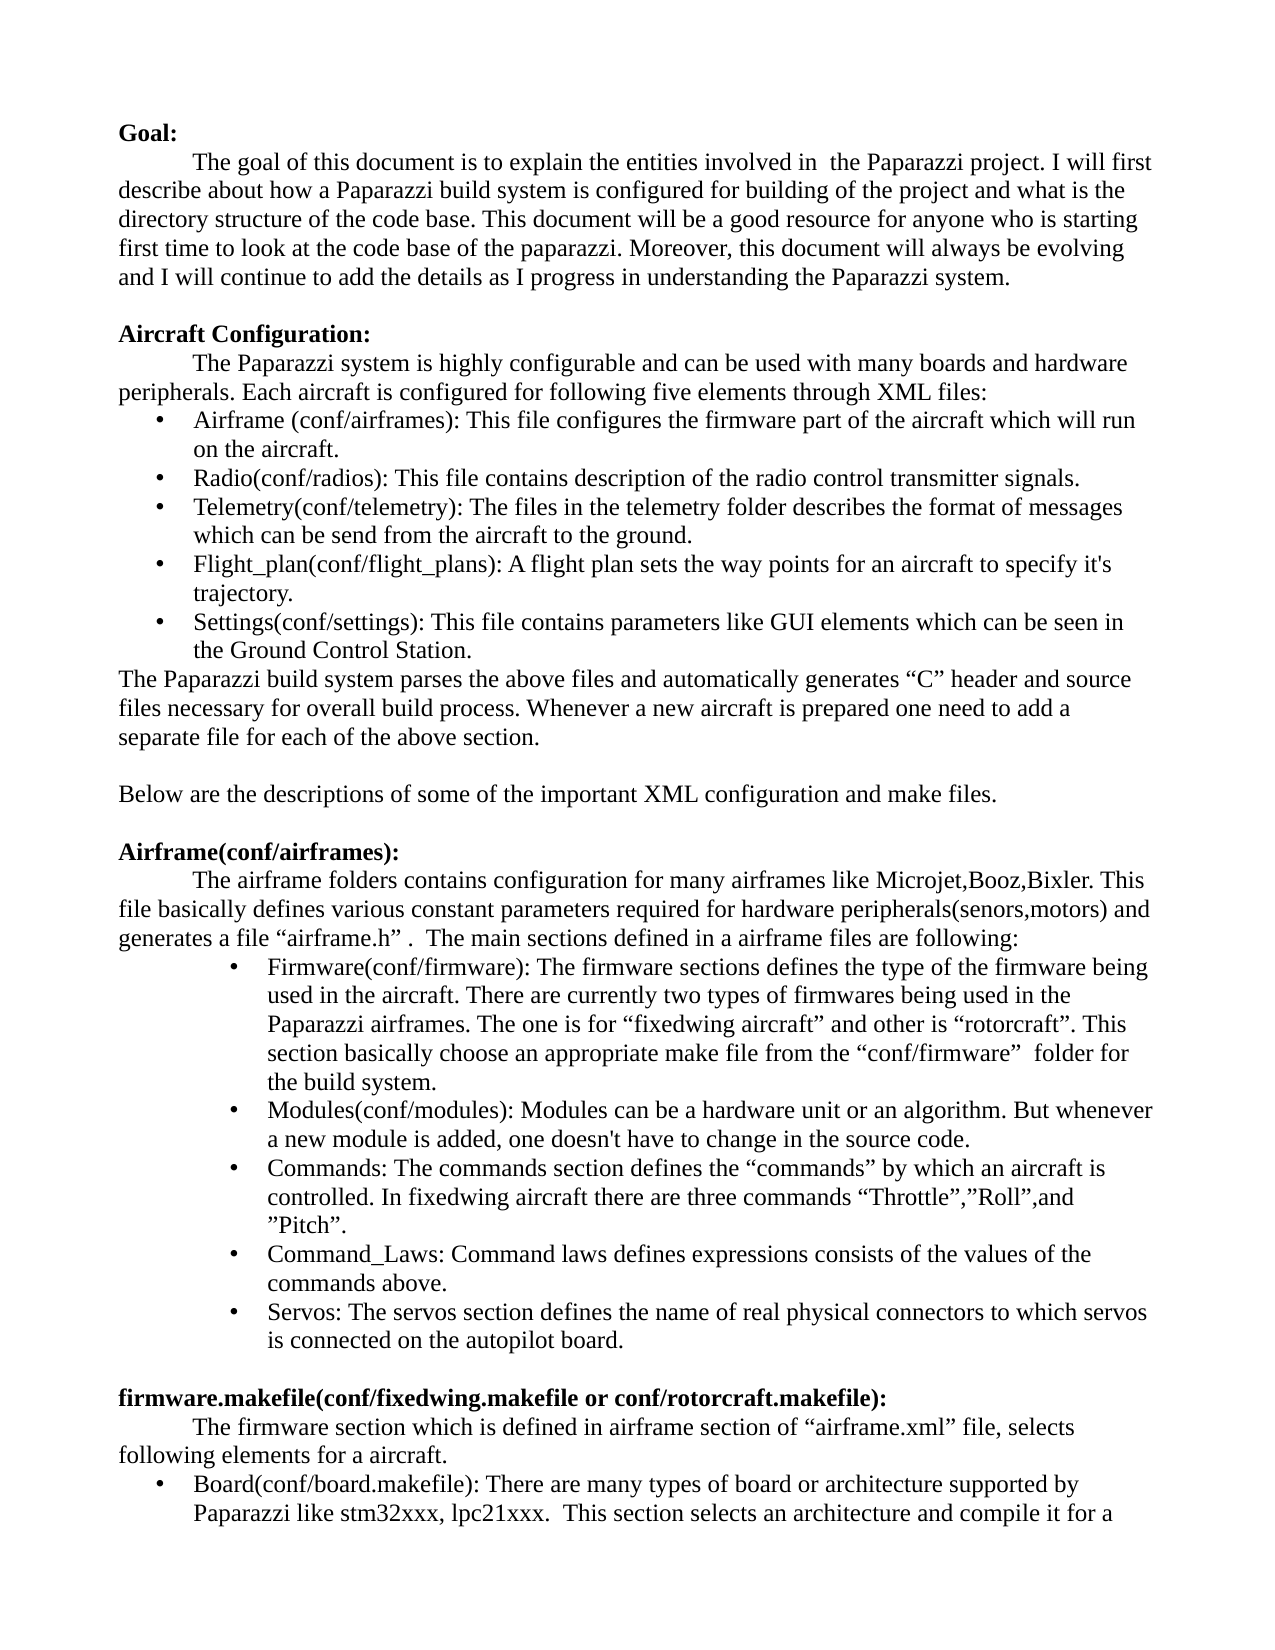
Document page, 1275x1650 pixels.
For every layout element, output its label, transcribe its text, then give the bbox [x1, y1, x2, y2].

text The airframe folders contains configuration for many airframes like Microjet,Booz,Bixler. This file basically defines various constant parameters required for hardware peripherals(senors,motors) and generates a file “airframe.h” . The main sections defined in a airframe files are following: [118, 866, 1157, 952]
list Radio(conf/radios): This file contains description of the radio control transmitter signals. [156, 463, 1157, 492]
list Airframe (conf/airframes): This file configures the firmware part of the aircraft which will run on the aircraft. [156, 406, 1157, 463]
text Below are the descriptions of some of the important XML configuration and make files. [118, 779, 1157, 808]
list Flight_plan(conf/flight_plans): A flight plan sets the way points for an aircraft to specify it's trajectory. [156, 549, 1157, 607]
text Aircraft Configuration: [118, 319, 1157, 348]
list Commands: The commands section defines the “commands” by which an aircraft is controlled. In fixedwing aircraft there are three commands “Throttle”,”Roll”,and ”Pitch”. [229, 1153, 1157, 1239]
text Airframe(conf/airframes): [118, 837, 1157, 866]
list Command_Laws: Command laws defines expressions consists of the values of the commands above. [229, 1239, 1157, 1297]
list Board(conf/board.makefile): There are many types of board or architecture supported by Paparazzi like stm32xxx, lpc21xxx. This section selects an architecture and compile it for a [156, 1469, 1157, 1527]
text The Paparazzi system is highly configurable and can be used with many boards and hardware peripherals. Each aircraft is configured for following five elements through XML files: [118, 348, 1157, 406]
list Telemetry(conf/telemetry): The files in the telemetry folder describes the format of messages which can be send from the aircraft to the ground. [156, 492, 1157, 549]
text The Paparazzi build system parses the above files and automatically generates “C” header and source files necessary for overall build process. Whenever a new aircraft is prepared one need to add a separate file for each of the above section. [118, 664, 1157, 751]
list Firmware(conf/firmware): The firmware sections defines the type of the firmware being used in the aircraft. There are currently two types of firmwares being used in the Paparazzi airframes. The one is for “fixedwing aircraft” and other is “rotorcraft”. This section basically choose an appropriate make file from the “conf/firmware” folder for the build system. [229, 952, 1157, 1096]
text Goal: [118, 118, 1157, 147]
text The goal of this document is to explain the entities involved in the Paparazzi project. I will first describe about how a Paparazzi build system is configured for building of the project and what is the directory structure of the code base. This document will be a good resource for anyone who is starting first time to look at the code base of the paparazzi. Moreover, this document will always be evolving and I will continue to add the details as I progress in understanding the Paparazzi system. [118, 147, 1157, 291]
list Settings(conf/settings): This file contains parameters like GUI elements which can be seen in the Ground Control Station. [156, 607, 1157, 664]
text The firmware section which is defined in airframe section of “airframe.xml” file, selects following elements for a aircraft. [118, 1412, 1157, 1469]
list Modules(conf/modules): Modules can be a hardware unit or an algorithm. But whenever a new module is added, one doesn't have to change in the source code. [229, 1096, 1157, 1153]
text firmware.makefile(conf/fixedwing.makefile or conf/rotorcraft.makefile): [118, 1383, 1157, 1412]
list Servos: The servos section defines the name of real physical connectors to which servos is connected on the autopilot board. [229, 1297, 1157, 1354]
